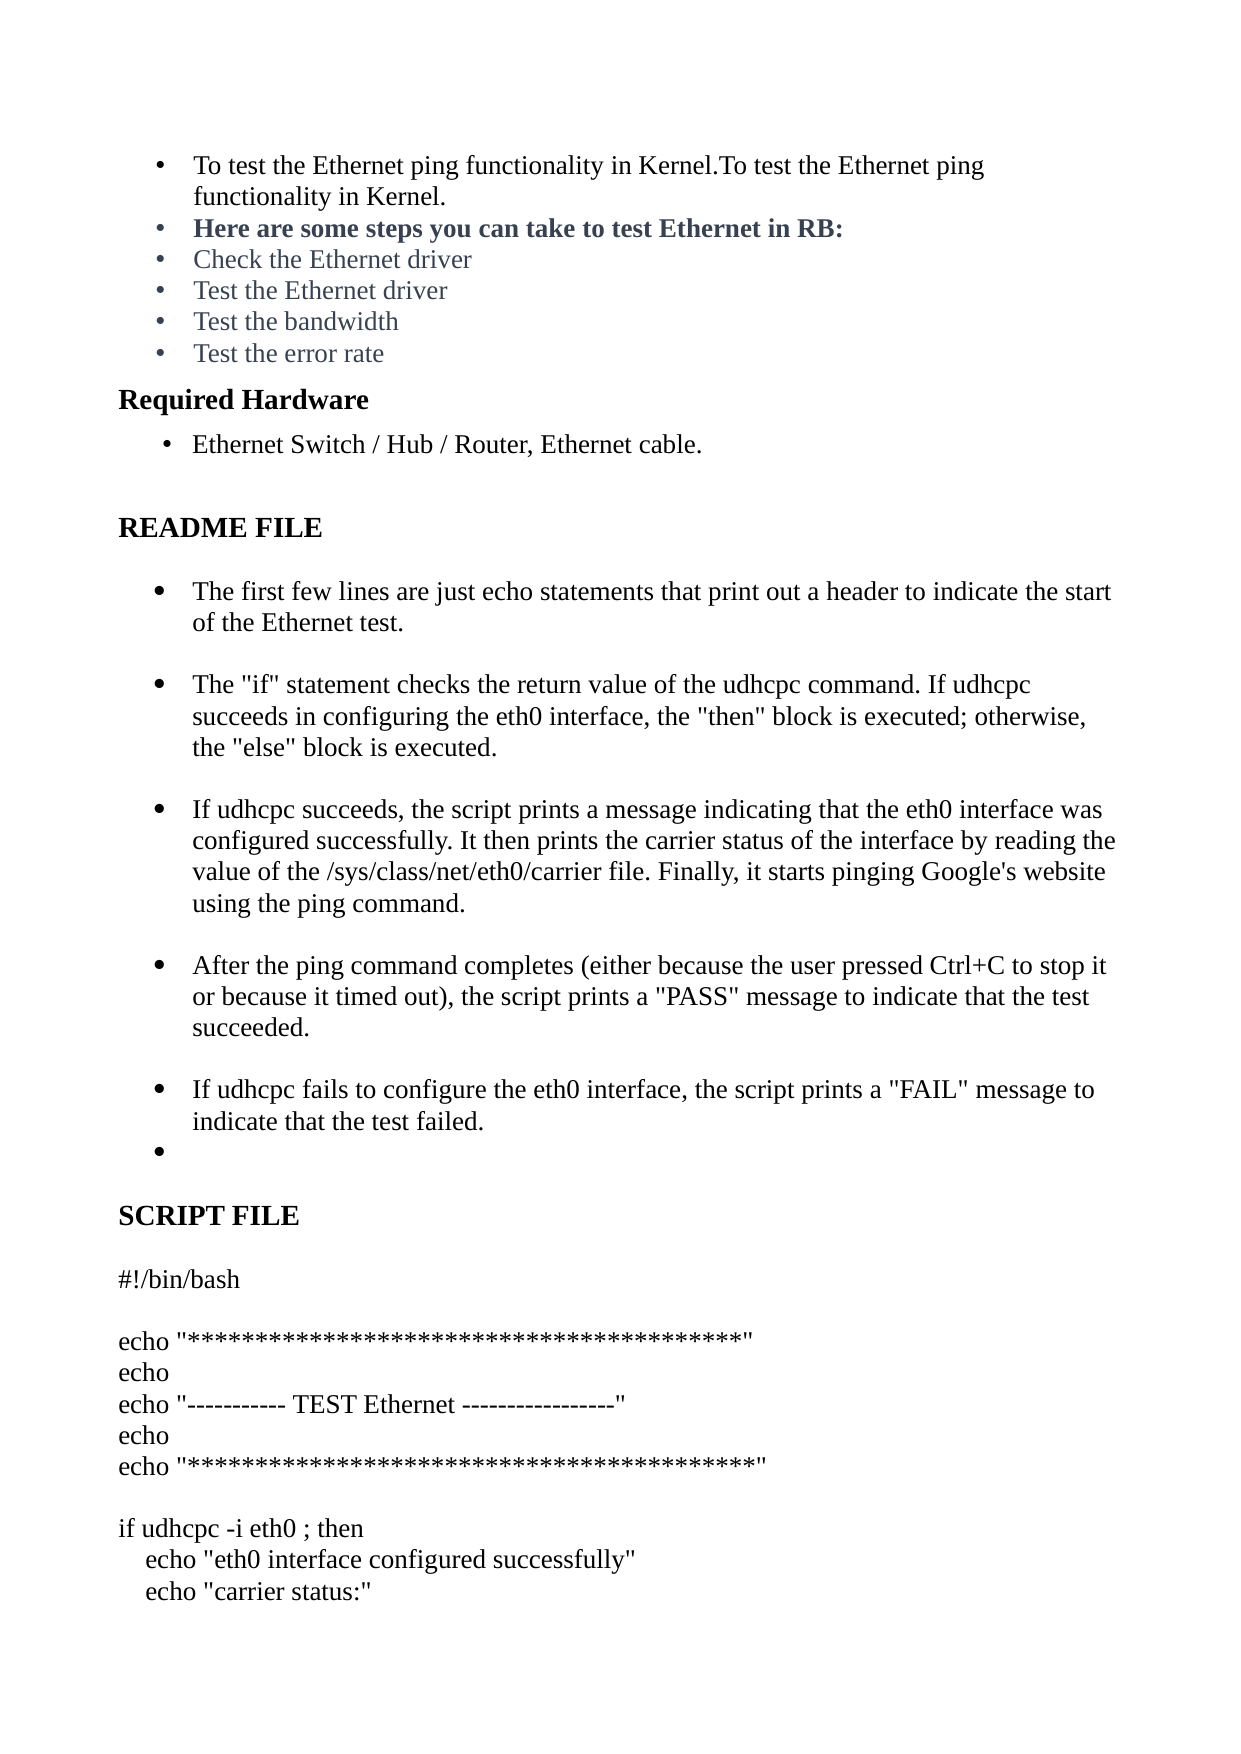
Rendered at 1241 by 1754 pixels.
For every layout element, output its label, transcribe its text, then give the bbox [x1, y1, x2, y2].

text echo "----------- TEST Ethernet -----------------" [118, 1388, 1122, 1419]
subtitle Required Hardware [118, 382, 1122, 416]
text echo [118, 1419, 1122, 1450]
list Test the error rate [156, 337, 1122, 368]
text #!/bin/bash [118, 1263, 1122, 1294]
list If udhcpc succeeds, the script prints a message indicating that the eth0 interface was configured successfully. It then prints the carrier status of the interface by reading the value of the /sys/class/net/eth0/carrier file. Finally, it starts pinging Google's website using the ping command. [154, 793, 1122, 918]
list Check the Ethernet driver [156, 243, 1122, 274]
list Ethernet Switch / Hub / Router, Ethernet cable. [162, 428, 1122, 460]
list Test the Ethernet driver [156, 274, 1122, 305]
text echo "*****************************************" [118, 1325, 1122, 1357]
list The "if" statement checks the return value of the udhcpc command. If udhcpc succeeds in configuring the eth0 interface, the "then" block is executed; otherwise, the "else" block is executed. [154, 668, 1122, 762]
list If udhcpc fails to configure the eth0 interface, the script prints a "FAIL" message to indicate that the test failed. [154, 1074, 1122, 1136]
list To test the Ethernet ping functionality in Kernel.To test the Ethernet ping functionality in Kernel. [156, 149, 1122, 212]
text README FILE [118, 510, 1122, 544]
list The first few lines are just echo statements that print out a header to indicate the start of the Ethernet test. [154, 575, 1122, 637]
list Here are some steps you can take to test Ethernet in RB: [156, 212, 1122, 243]
text echo "eth0 interface configured successfully" [118, 1543, 1122, 1574]
text SCRIPT FILE [118, 1198, 1122, 1232]
text if udhcpc -i eth0 ; then [118, 1512, 1122, 1543]
list After the ping command completes (either because the user pressed Ctrl+C to stop it or because it timed out), the script prints a "PASS" message to indicate that the test succeeded. [154, 949, 1122, 1042]
text echo [118, 1357, 1122, 1388]
text echo "carrier status:" [118, 1574, 1122, 1606]
text echo "******************************************" [118, 1450, 1122, 1481]
list Test the bandwidth [156, 305, 1122, 337]
